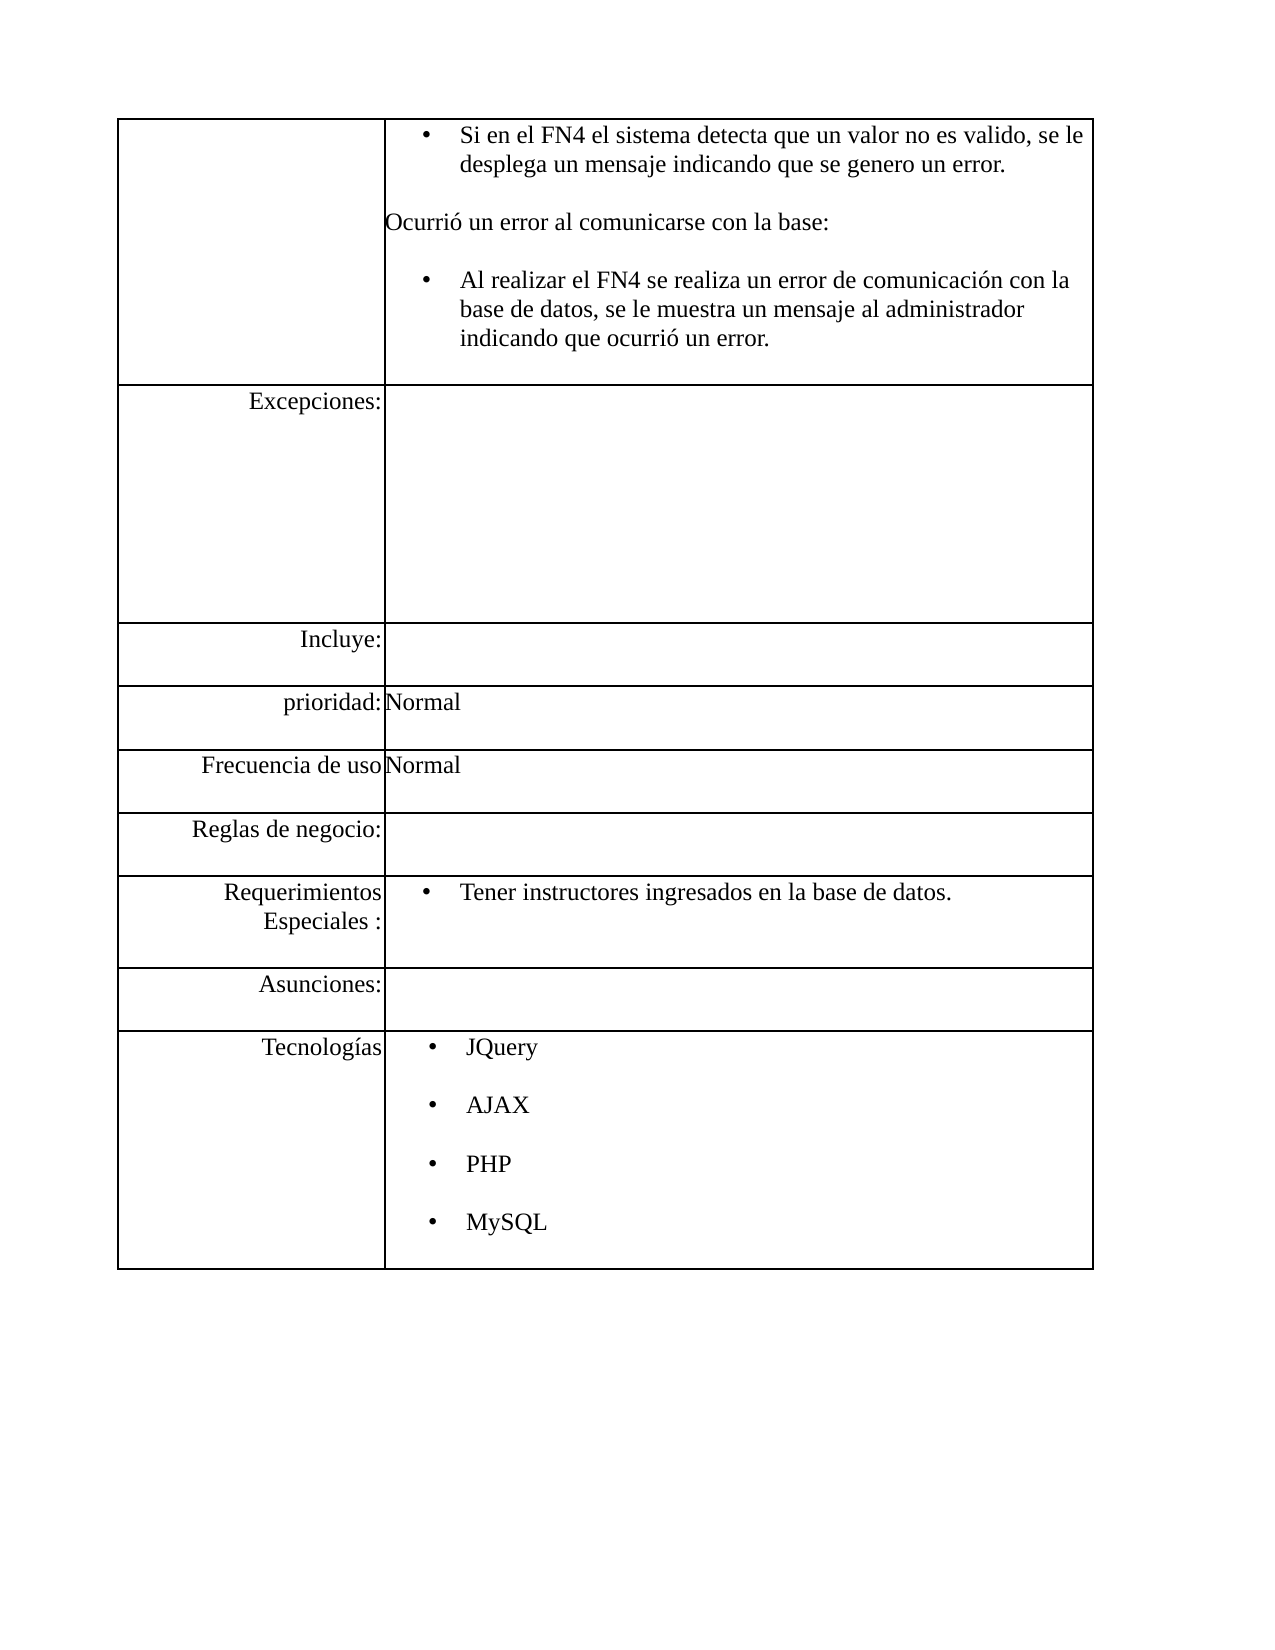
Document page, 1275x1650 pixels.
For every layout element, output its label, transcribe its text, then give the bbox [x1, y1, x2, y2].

table_cell Incluye: [119, 624, 384, 685]
table_cell [386, 969, 1092, 1030]
table_cell [386, 624, 1092, 685]
table_cell [119, 120, 384, 384]
table_cell Requerimientos Especiales : [119, 877, 384, 967]
table_cell [386, 386, 1092, 622]
table_cell Normal [386, 687, 1092, 748]
table_cell prioridad: [119, 687, 384, 748]
table_cell Asunciones: [119, 969, 384, 1030]
table_cell Frecuencia de uso [119, 751, 384, 812]
table_cell JQuery AJAX PHP MySQL [386, 1032, 1092, 1268]
table_cell Reglas de negocio: [119, 814, 384, 875]
table_cell Tecnologías [119, 1032, 384, 1268]
table_cell [386, 814, 1092, 875]
table_cell Normal [386, 751, 1092, 812]
table_cell Excepciones: [119, 386, 384, 622]
table_cell No ingresó un dato: Si en el FN4 el sistema detecta que no se ingresó un valor, se le desplega un mensaje indicando que se genero un error. Ingresó un dato no válido en un campo númerico: Si en el FN4 el sistema detecta que un valor no es valido, se le desplega un mensaje indicando que se genero un error. Ocurrió un error al comunicarse con la base: Al realizar el FN4 se realiza un error de comunicación con la base de datos, se le muestra un mensaje al administrador indicando que ocurrió un error. [386, 120, 1092, 384]
table_cell Tener instructores ingresados en la base de datos. [386, 877, 1092, 967]
